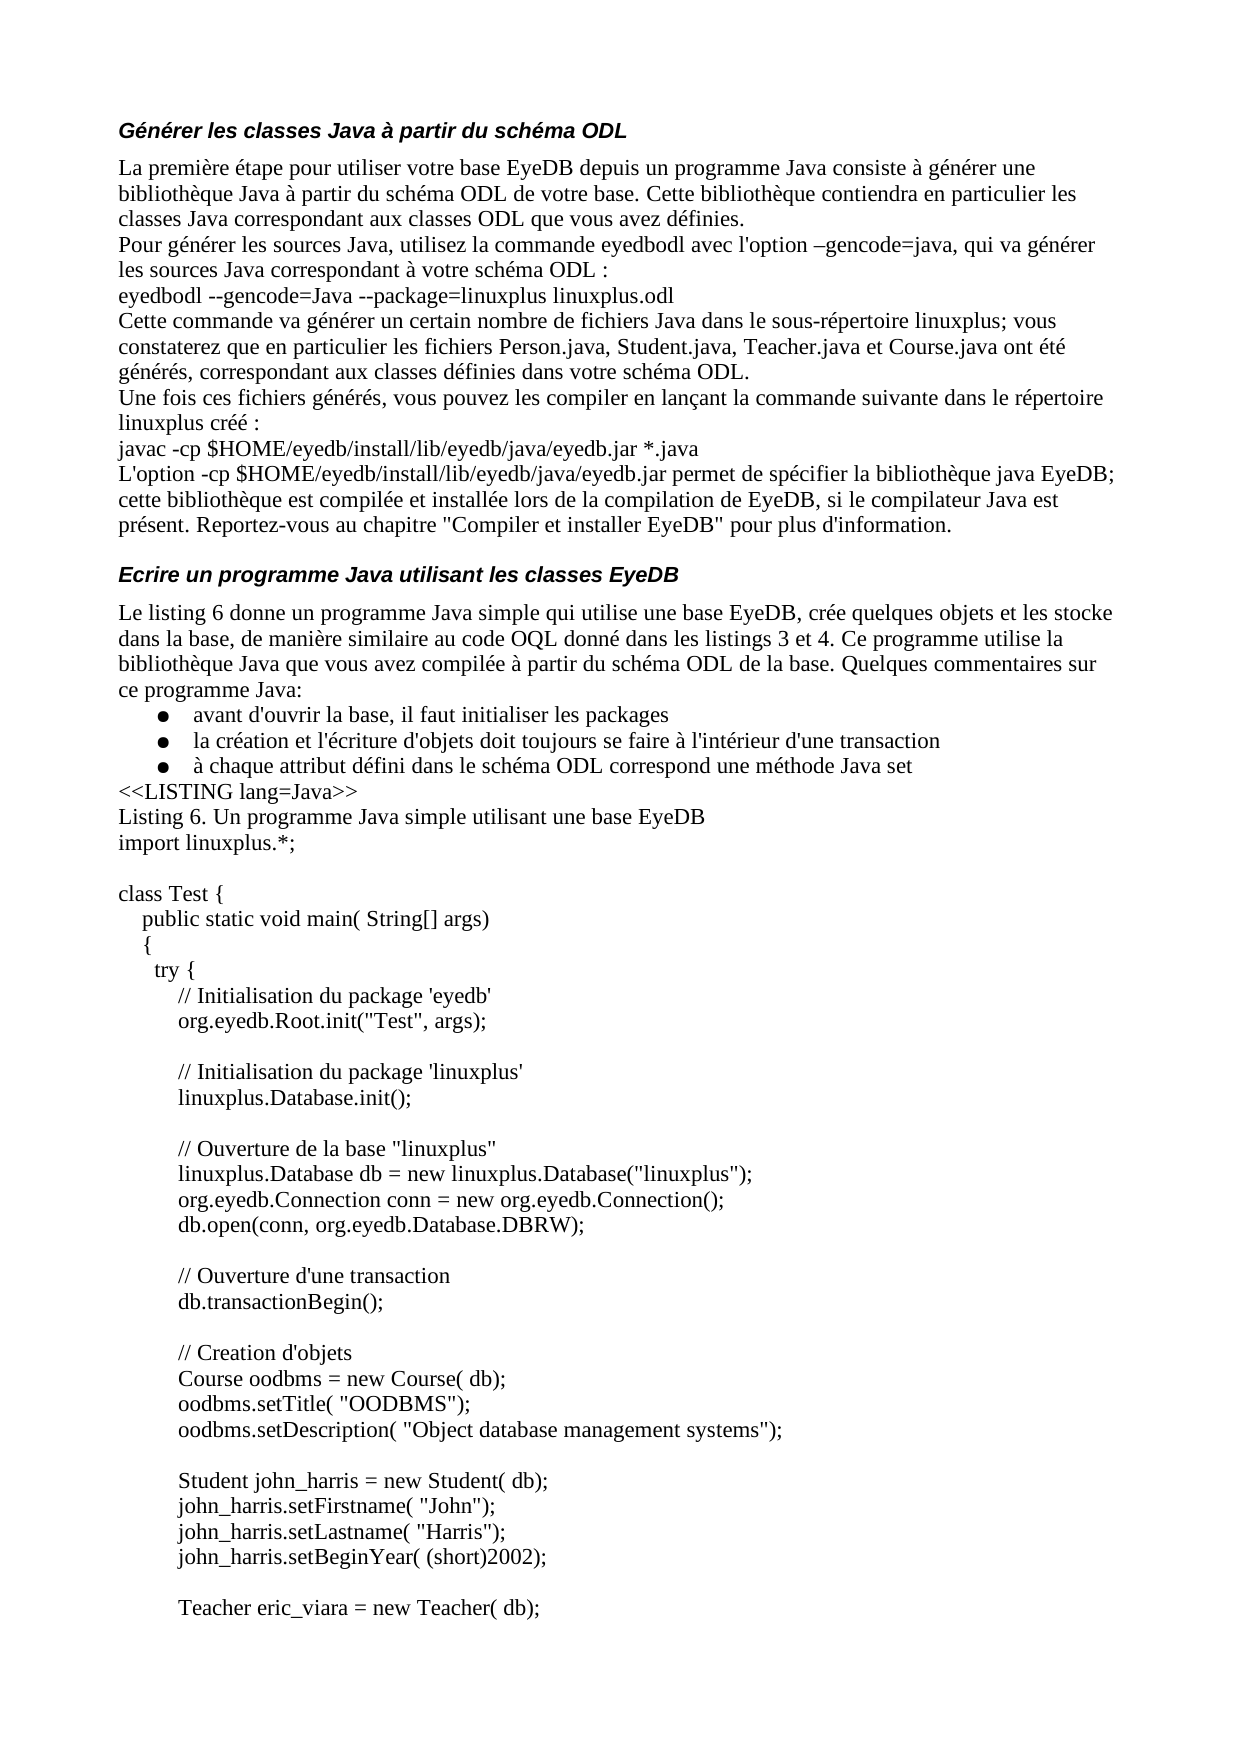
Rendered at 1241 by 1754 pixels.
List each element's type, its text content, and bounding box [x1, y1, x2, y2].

text try { [118, 957, 1122, 983]
text import linuxplus.*; [118, 829, 1122, 855]
text L'option -cp $HOME/eyedb/install/lib/eyedb/java/eyedb.jar permet de spécifier la bibliothèque java EyeDB; cette bibliothèque est compilée et installée lors de la compilation de EyeDB, si le compilateur Java est présent. Reportez-vous au chapitre "Compiler et installer EyeDB" pour plus d'information. [118, 461, 1122, 538]
text Listing 6. Un programme Java simple utilisant une base EyeDB [118, 804, 1122, 829]
text org.eyedb.Connection conn = new org.eyedb.Connection(); [118, 1187, 1122, 1212]
text Course oodbms = new Course( db); [118, 1366, 1122, 1391]
text john_harris.setFirstname( "John"); [118, 1493, 1122, 1519]
text // Ouverture de la base "linuxplus" [118, 1136, 1122, 1161]
text // Initialisation du package 'eyedb' [118, 983, 1122, 1008]
text linuxplus.Database.init(); [118, 1085, 1122, 1110]
text Le listing 6 donne un programme Java simple qui utilise une base EyeDB, crée quelques objets et les stocke dans la base, de manière similaire au code OQL donné dans les listings 3 et 4. Ce programme utilise la bibliothèque Java que vous avez compilée à partir du schéma ODL de la base. Quelques commentaires sur ce programme Java: [118, 600, 1122, 702]
text Cette commande va générer un certain nombre de fichiers Java dans le sous-répertoire linuxplus; vous constaterez que en particulier les fichiers Person.java, Student.java, Teacher.java et Course.java ont été générés, correspondant aux classes définies dans votre schéma ODL. [118, 308, 1122, 385]
text public static void main( String[] args) [118, 906, 1122, 932]
list la création et l'écriture d'objets doit toujours se faire à l'intérieur d'une transaction [156, 727, 1122, 753]
text class Test { [118, 881, 1122, 906]
text <<LISTING lang=Java>> [118, 778, 1122, 804]
text { [118, 932, 1122, 957]
text javac -cp $HOME/eyedb/install/lib/eyedb/java/eyedb.jar *.java [118, 436, 1122, 461]
text Une fois ces fichiers générés, vous pouvez les compiler en lançant la commande suivante dans le répertoire linuxplus créé : [118, 385, 1122, 436]
text Teacher eric_viara = new Teacher( db); [118, 1595, 1122, 1621]
text db.open(conn, org.eyedb.Database.DBRW); [118, 1212, 1122, 1238]
text Pour générer les sources Java, utilisez la commande eyedbodl avec l'option –gencode=java, qui va générer les sources Java correspondant à votre schéma ODL : [118, 232, 1122, 283]
text org.eyedb.Root.init("Test", args); [118, 1008, 1122, 1034]
list avant d'ouvrir la base, il faut initialiser les packages [156, 702, 1122, 727]
list à chaque attribut défini dans le schéma ODL correspond une méthode Java set [156, 753, 1122, 778]
subtitle Générer les classes Java à partir du schéma ODL [118, 118, 1122, 143]
text john_harris.setBeginYear( (short)2002); [118, 1544, 1122, 1570]
text // Creation d'objets [118, 1340, 1122, 1366]
text oodbms.setDescription( "Object database management systems"); [118, 1417, 1122, 1442]
text oodbms.setTitle( "OODBMS"); [118, 1391, 1122, 1417]
text linuxplus.Database db = new linuxplus.Database("linuxplus"); [118, 1161, 1122, 1187]
text // Initialisation du package 'linuxplus' [118, 1059, 1122, 1085]
subtitle Ecrire un programme Java utilisant les classes EyeDB [118, 563, 1122, 587]
text // Ouverture d'une transaction [118, 1263, 1122, 1289]
text db.transactionBegin(); [118, 1289, 1122, 1314]
text john_harris.setLastname( "Harris"); [118, 1519, 1122, 1544]
text La première étape pour utiliser votre base EyeDB depuis un programme Java consiste à générer une bibliothèque Java à partir du schéma ODL de votre base. Cette bibliothèque contiendra en particulier les classes Java correspondant aux classes ODL que vous avez définies. [118, 155, 1122, 232]
text eyedbodl --gencode=Java --package=linuxplus linuxplus.odl [118, 283, 1122, 308]
text Student john_harris = new Student( db); [118, 1468, 1122, 1493]
